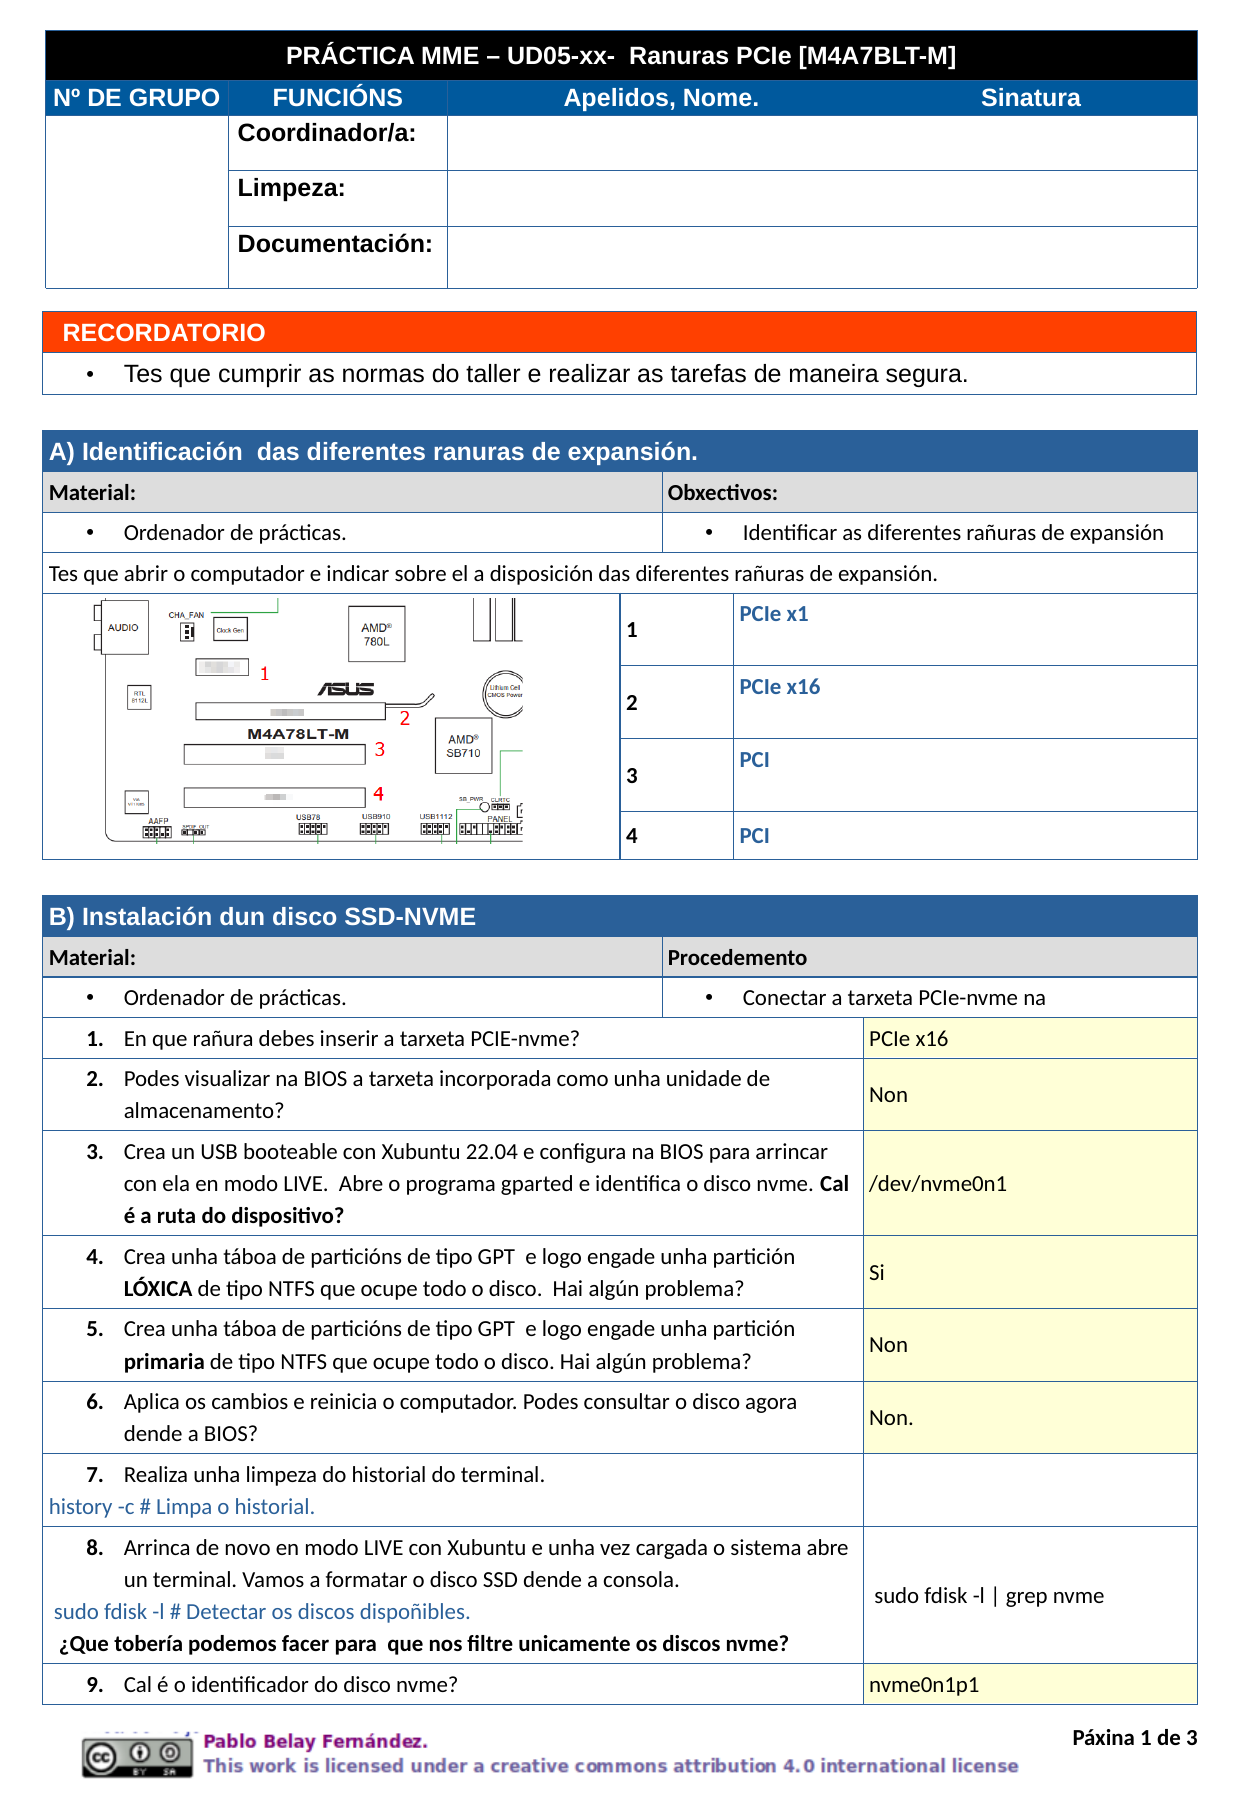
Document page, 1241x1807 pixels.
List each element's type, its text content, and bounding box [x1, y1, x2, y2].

table_header B) Instalación dun disco SSD-NVME [43, 896, 1197, 936]
table_cell Podes visualizar na BIOS a tarxeta incorporada como unha unidade de almacenamento? [43, 1059, 863, 1130]
table_cell 3 [621, 739, 733, 811]
table_cell Identificar as diferentes rañuras de expansión [663, 513, 1197, 552]
picture [87, 598, 523, 844]
table_cell Cal é o identificador do disco nvme? [43, 1664, 863, 1703]
table_cell [448, 116, 1197, 170]
table_cell Coordinador/a: [229, 116, 447, 170]
table_cell Nº DE GRUPO [46, 81, 228, 115]
table_cell Non [864, 1059, 1197, 1130]
table_cell Ordenador de prácticas. [43, 513, 662, 552]
table_cell Crea unha táboa de particións de tipo GPT e logo engade unha partición primaria de tipo NTFS que ocupe todo o disco. Hai algún problema? [43, 1309, 863, 1381]
table_cell [46, 116, 228, 288]
table_cell PCI [734, 812, 1197, 858]
table_cell Aplica os cambios e reinicia o computador. Podes consultar o disco agora dende a BIOS? [43, 1382, 863, 1453]
table_cell Non. [864, 1382, 1197, 1453]
table_header A) Identificación das diferentes ranuras de expansión. [43, 431, 1197, 471]
table_cell Procedemento [663, 937, 1197, 976]
table_cell Non [864, 1309, 1197, 1381]
table_cell Material: [43, 937, 662, 976]
table_cell Ordenador de prácticas. [43, 978, 662, 1017]
table_cell [448, 227, 1197, 288]
picture [65, 1722, 1035, 1787]
table_cell PCI [734, 739, 1197, 811]
table_cell nvme0n1p1 [864, 1664, 1197, 1703]
table_cell Crea unha táboa de particións de tipo GPT e logo engade unha partición LÓXICA de tipo NTFS que ocupe todo o disco. Hai algún problema? [43, 1236, 863, 1308]
table_cell Documentación: [229, 227, 447, 288]
table_cell Conectar a tarxeta PCIe-nvme na [663, 978, 1197, 1017]
table_cell [43, 594, 619, 858]
table_cell PCIe x16 [734, 666, 1197, 738]
table_cell 4 [621, 812, 733, 858]
table_cell En que rañura debes inserir a tarxeta PCIE-nvme? [43, 1018, 863, 1057]
table_cell Obxectivos: [663, 472, 1197, 512]
table_cell PCIe x1 [734, 594, 1197, 665]
table_cell Tes que cumprir as normas do taller e realizar as tarefas de maneira segura. [43, 353, 1196, 393]
table_cell Tes que abrir o computador e indicar sobre el a disposición das diferentes rañuras de expansión. [43, 553, 1197, 593]
table_cell 1 [621, 594, 733, 665]
table_cell Si [864, 1236, 1197, 1308]
table_cell Arrinca de novo en modo LIVE con Xubuntu e unha vez cargada o sistema abre un terminal. Vamos a formatar o disco SSD dende a consola. sudo fdisk -l # Detectar os discos dispoñibles. ¿Que tobería podemos facer para que nos filtre unicamente os discos nvme? [43, 1527, 863, 1663]
table_cell [448, 171, 1197, 226]
table_cell Apelidos, Nome. Sinatura [448, 81, 1197, 115]
table_cell /dev/nvme0n1 [864, 1131, 1197, 1235]
table_cell Realiza unha limpeza do historial do terminal. history -c # Limpa o historial. [43, 1454, 863, 1526]
table_cell 2 [621, 666, 733, 738]
table_cell sudo fdisk -l | grep nvme [864, 1527, 1197, 1663]
table_header RECORDATORIO [43, 312, 1196, 352]
table_cell Limpeza: [229, 171, 447, 226]
table_cell PCIe x16 [864, 1018, 1197, 1057]
table_cell Material: [43, 472, 662, 512]
table_header PRÁCTICA MME – UD05-xx- Ranuras PCIe [M4A7BLT-M] [46, 31, 1197, 80]
table_cell Crea un USB booteable con Xubuntu 22.04 e configura na BIOS para arrincar con ela en modo LIVE. Abre o programa gparted e identifica o disco nvme. Cal é a ruta do dispositivo? [43, 1131, 863, 1235]
table_cell FUNCIÓNS [229, 81, 447, 115]
table_cell [864, 1454, 1197, 1526]
